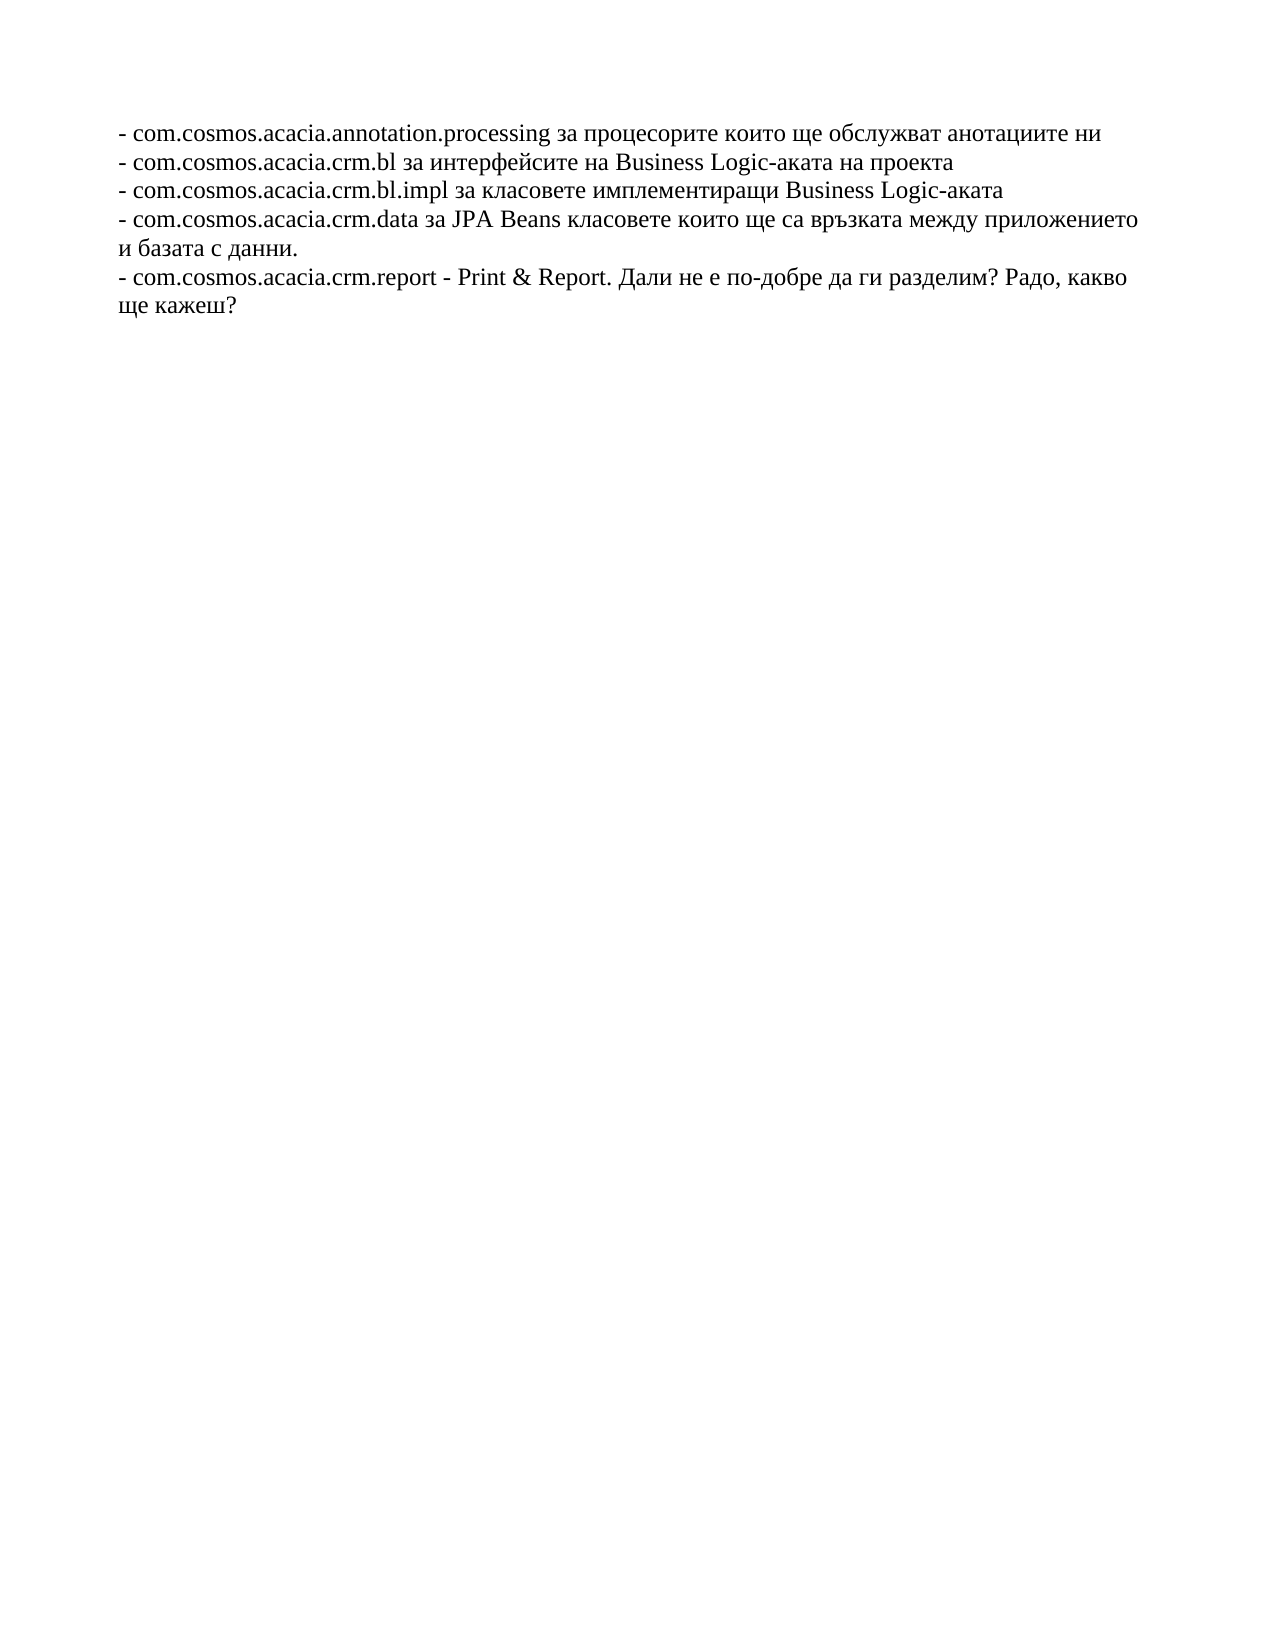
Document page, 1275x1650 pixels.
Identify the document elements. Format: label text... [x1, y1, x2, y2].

text - com.cosmos.acacia.crm.bl за интерфейсите на Business Logic-аката на проекта [118, 147, 1157, 176]
text - com.cosmos.acacia.annotation.processing за процесорите които ще обслужват анотациите ни [118, 118, 1157, 147]
text - com.cosmos.acacia.crm.bl.impl за класовете имплементиращи Business Logic-аката [118, 176, 1157, 204]
text - com.cosmos.acacia.crm.report - Print & Report. Дали не е по-добре да ги разделим? Радо, какво ще кажеш? [118, 262, 1157, 319]
text - com.cosmos.acacia.crm.data за JPA Beans класовете които ще са връзката между приложението и базата с данни. [118, 204, 1157, 262]
